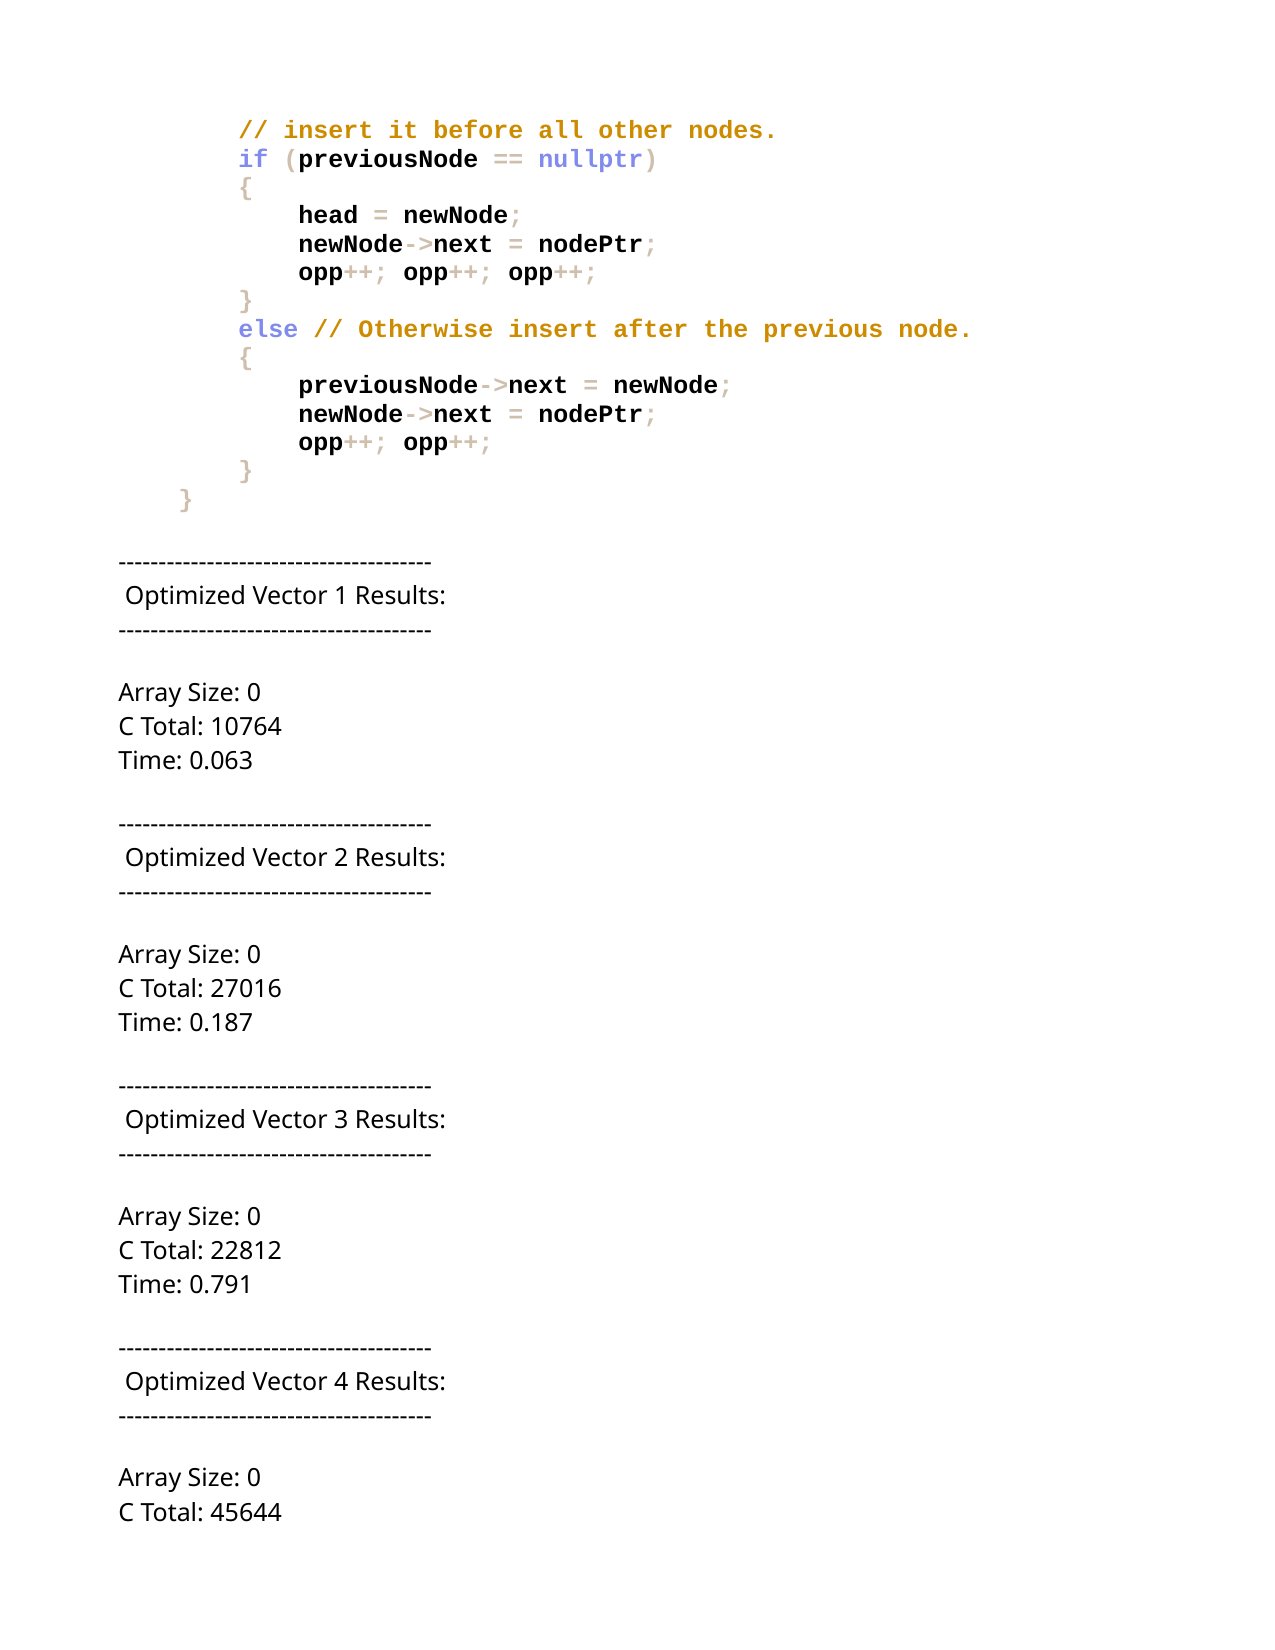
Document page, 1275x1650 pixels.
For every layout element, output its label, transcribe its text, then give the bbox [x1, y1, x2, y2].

text --------------------------------------- [118, 1397, 1157, 1431]
text Optimized Vector 2 Results: [118, 839, 1157, 873]
text Optimized Vector 1 Results: [118, 578, 1157, 612]
text Time: 0.187 [118, 1004, 1157, 1038]
text Time: 0.791 [118, 1266, 1157, 1300]
text Array Size: 0 [118, 1460, 1157, 1494]
text } [118, 458, 1157, 486]
text Array Size: 0 [118, 936, 1157, 970]
text // insert it before all other nodes. [118, 118, 1157, 146]
text --------------------------------------- [118, 873, 1157, 908]
text C Total: 22812 [118, 1232, 1157, 1266]
text C Total: 45644 [118, 1494, 1157, 1528]
text --------------------------------------- [118, 612, 1157, 646]
text Array Size: 0 [118, 674, 1157, 708]
text Array Size: 0 [118, 1198, 1157, 1232]
text Optimized Vector 3 Results: [118, 1101, 1157, 1135]
text newNode->next = nodePtr; [118, 231, 1157, 260]
text else // Otherwise insert after the previous node. [118, 316, 1157, 345]
text previousNode->next = newNode; [118, 373, 1157, 401]
text } [118, 486, 1157, 515]
text C Total: 10764 [118, 708, 1157, 743]
text --------------------------------------- [118, 1067, 1157, 1101]
text Time: 0.063 [118, 743, 1157, 777]
text head = newNode; [118, 203, 1157, 231]
text --------------------------------------- [118, 543, 1157, 578]
text Optimized Vector 4 Results: [118, 1363, 1157, 1397]
text opp++; opp++; [118, 430, 1157, 458]
text --------------------------------------- [118, 1135, 1157, 1169]
text { [118, 175, 1157, 203]
text opp++; opp++; opp++; [118, 260, 1157, 288]
text --------------------------------------- [118, 805, 1157, 839]
text --------------------------------------- [118, 1329, 1157, 1363]
text C Total: 27016 [118, 970, 1157, 1004]
text newNode->next = nodePtr; [118, 401, 1157, 430]
text if (previousNode == nullptr) [118, 146, 1157, 175]
text { [118, 345, 1157, 373]
text } [118, 288, 1157, 316]
